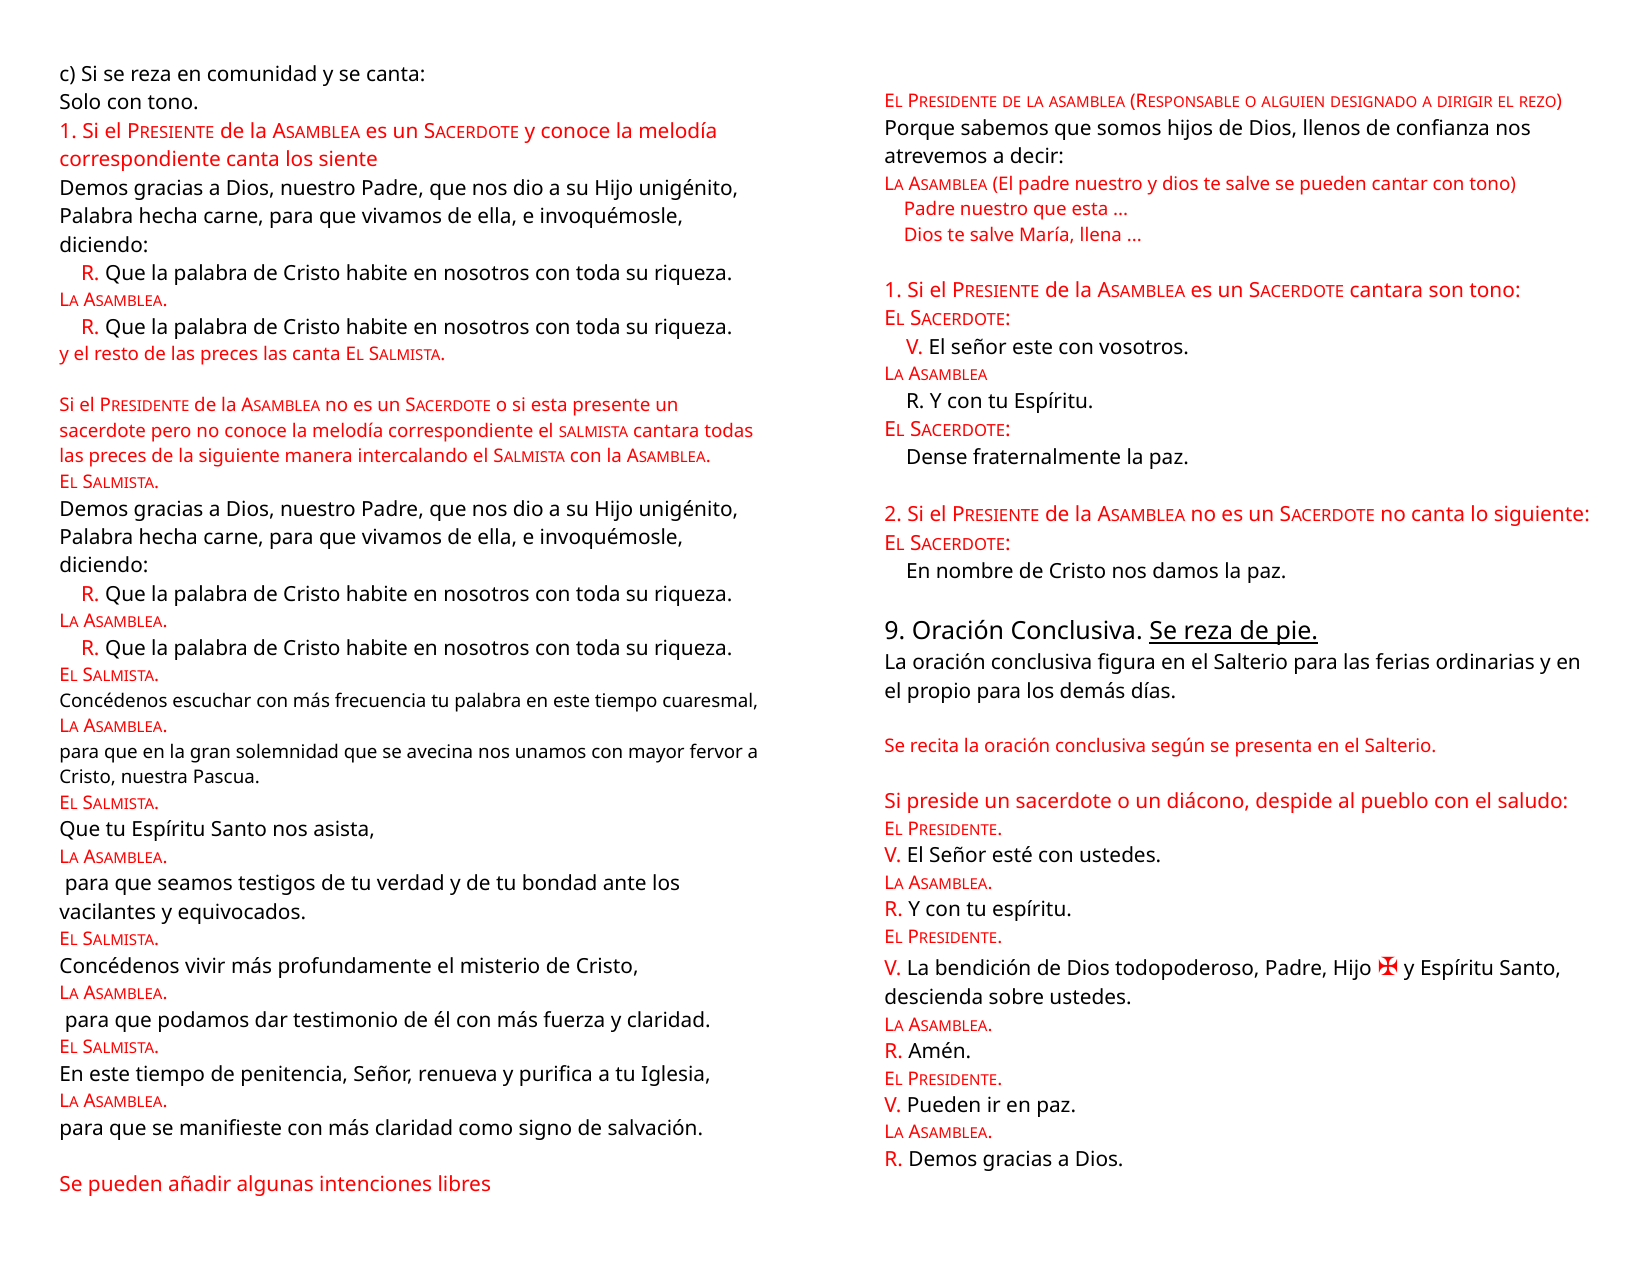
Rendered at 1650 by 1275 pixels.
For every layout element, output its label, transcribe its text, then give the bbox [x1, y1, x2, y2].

text La Asamblea. [59, 1087, 766, 1113]
text R. Que la palabra de Cristo habite en nosotros con toda su riqueza. [59, 258, 766, 287]
text y el resto de las preces las canta El Salmista. [59, 341, 766, 366]
text 1. Si el Presiente de la Asamblea es un Sacerdote cantara son tono: [884, 275, 1591, 303]
text Si el Presidente de la Asamblea no es un Sacerdote o si esta presente un sacerdote pero no conoce la melodía correspondiente el salmista cantara todas las preces de la siguiente manera intercalando el Salmista con la Asamblea. [59, 392, 766, 468]
text La Asamblea. [884, 1011, 1591, 1036]
text En nombre de Cristo nos damos la paz. [884, 556, 1591, 585]
text La Asamblea [884, 360, 1591, 386]
text Demos gracias a Dios, nuestro Padre, que nos dio a su Hijo unigénito, Palabra hecha carne, para que vivamos de ella, e invoquémosle, diciendo: [59, 494, 766, 579]
text La Asamblea (El padre nuestro y dios te salve se pueden cantar con tono) [884, 170, 1591, 195]
text El Salmista. [59, 789, 766, 814]
text El Presidente. [884, 1065, 1591, 1090]
text 9. Oración Conclusiva. Se reza de pie. [884, 613, 1591, 647]
text Porque sabemos que somos hijos de Dios, llenos de confianza nos atrevemos a decir: [884, 113, 1591, 170]
text Concédenos escuchar con más frecuencia tu palabra en este tiempo cuaresmal, [59, 687, 766, 712]
text El Salmista. [59, 1033, 766, 1059]
text Que tu Espíritu Santo nos asista, [59, 814, 766, 843]
text Se pueden añadir algunas intenciones libres [59, 1169, 766, 1198]
text V. Pueden ir en paz. [884, 1090, 1591, 1119]
text La Asamblea. [884, 1119, 1591, 1144]
text Dios te salve María, llena ... [884, 221, 1591, 246]
text El Sacerdote: [884, 528, 1591, 556]
text La Asamblea. [59, 843, 766, 868]
text El Presidente de la asamblea (Responsable o alguien designado a dirigir el rezo) [884, 87, 1591, 113]
text El Sacerdote: [884, 414, 1591, 443]
text R. Que la palabra de Cristo habite en nosotros con toda su riqueza. [59, 312, 766, 341]
text La Asamblea. [59, 979, 766, 1005]
text El Salmista. [59, 925, 766, 951]
text Si preside un sacerdote o un diácono, despide al pueblo con el saludo: [884, 787, 1591, 815]
text El Salmista. [59, 661, 766, 687]
text para que seamos testigos de tu verdad y de tu bondad ante los vacilantes y equivocados. [59, 868, 766, 925]
text La Asamblea. [59, 607, 766, 633]
text para que se manifieste con más claridad como signo de salvación. [59, 1113, 766, 1141]
text Concédenos vivir más profundamente el misterio de Cristo, [59, 951, 766, 979]
text La Asamblea. [884, 869, 1591, 894]
text El Presidente. [884, 923, 1591, 948]
text R. Amén. [884, 1036, 1591, 1065]
text 1. Si el Presiente de la Asamblea es un Sacerdote y conoce la melodía correspondiente canta los siente [59, 116, 766, 173]
text R. Que la palabra de Cristo habite en nosotros con toda su riqueza. [59, 579, 766, 607]
text para que podamos dar testimonio de él con más fuerza y claridad. [59, 1005, 766, 1033]
text para que en la gran solemnidad que se avecina nos unamos con mayor fervor a Cristo, nuestra Pascua. [59, 738, 766, 789]
text V. La bendición de Dios todopoderoso, Padre, Hijo ✠ y Espíritu Santo, descienda sobre ustedes. [884, 948, 1591, 1011]
text R. Y con tu espíritu. [884, 894, 1591, 923]
text V. El señor este con vosotros. [884, 332, 1591, 360]
text Demos gracias a Dios, nuestro Padre, que nos dio a su Hijo unigénito, Palabra hecha carne, para que vivamos de ella, e invoquémosle, diciendo: [59, 173, 766, 258]
text R. Demos gracias a Dios. [884, 1144, 1591, 1173]
text 2. Si el Presiente de la Asamblea no es un Sacerdote no canta lo siguiente: [884, 499, 1591, 528]
text Padre nuestro que esta ... [884, 195, 1591, 221]
text Se recita la oración conclusiva según se presenta en el Salterio. [884, 733, 1591, 758]
text R. Y con tu Espíritu. [884, 386, 1591, 414]
text Dense fraternalmente la paz. [884, 443, 1591, 471]
text La oración conclusiva figura en el Salterio para las ferias ordinarias y en el propio para los demás días. [884, 647, 1591, 704]
text Solo con tono. [59, 87, 766, 116]
text En este tiempo de penitencia, Señor, renueva y purifica a tu Iglesia, [59, 1059, 766, 1087]
text La Asamblea. [59, 712, 766, 738]
text El Presidente. [884, 815, 1591, 841]
text V. El Señor esté con ustedes. [884, 841, 1591, 869]
text El Salmista. [59, 468, 766, 494]
text c) Si se reza en comunidad y se canta: [59, 59, 766, 87]
text El Sacerdote: [884, 303, 1591, 332]
text La Asamblea. [59, 287, 766, 312]
text R. Que la palabra de Cristo habite en nosotros con toda su riqueza. [59, 633, 766, 661]
